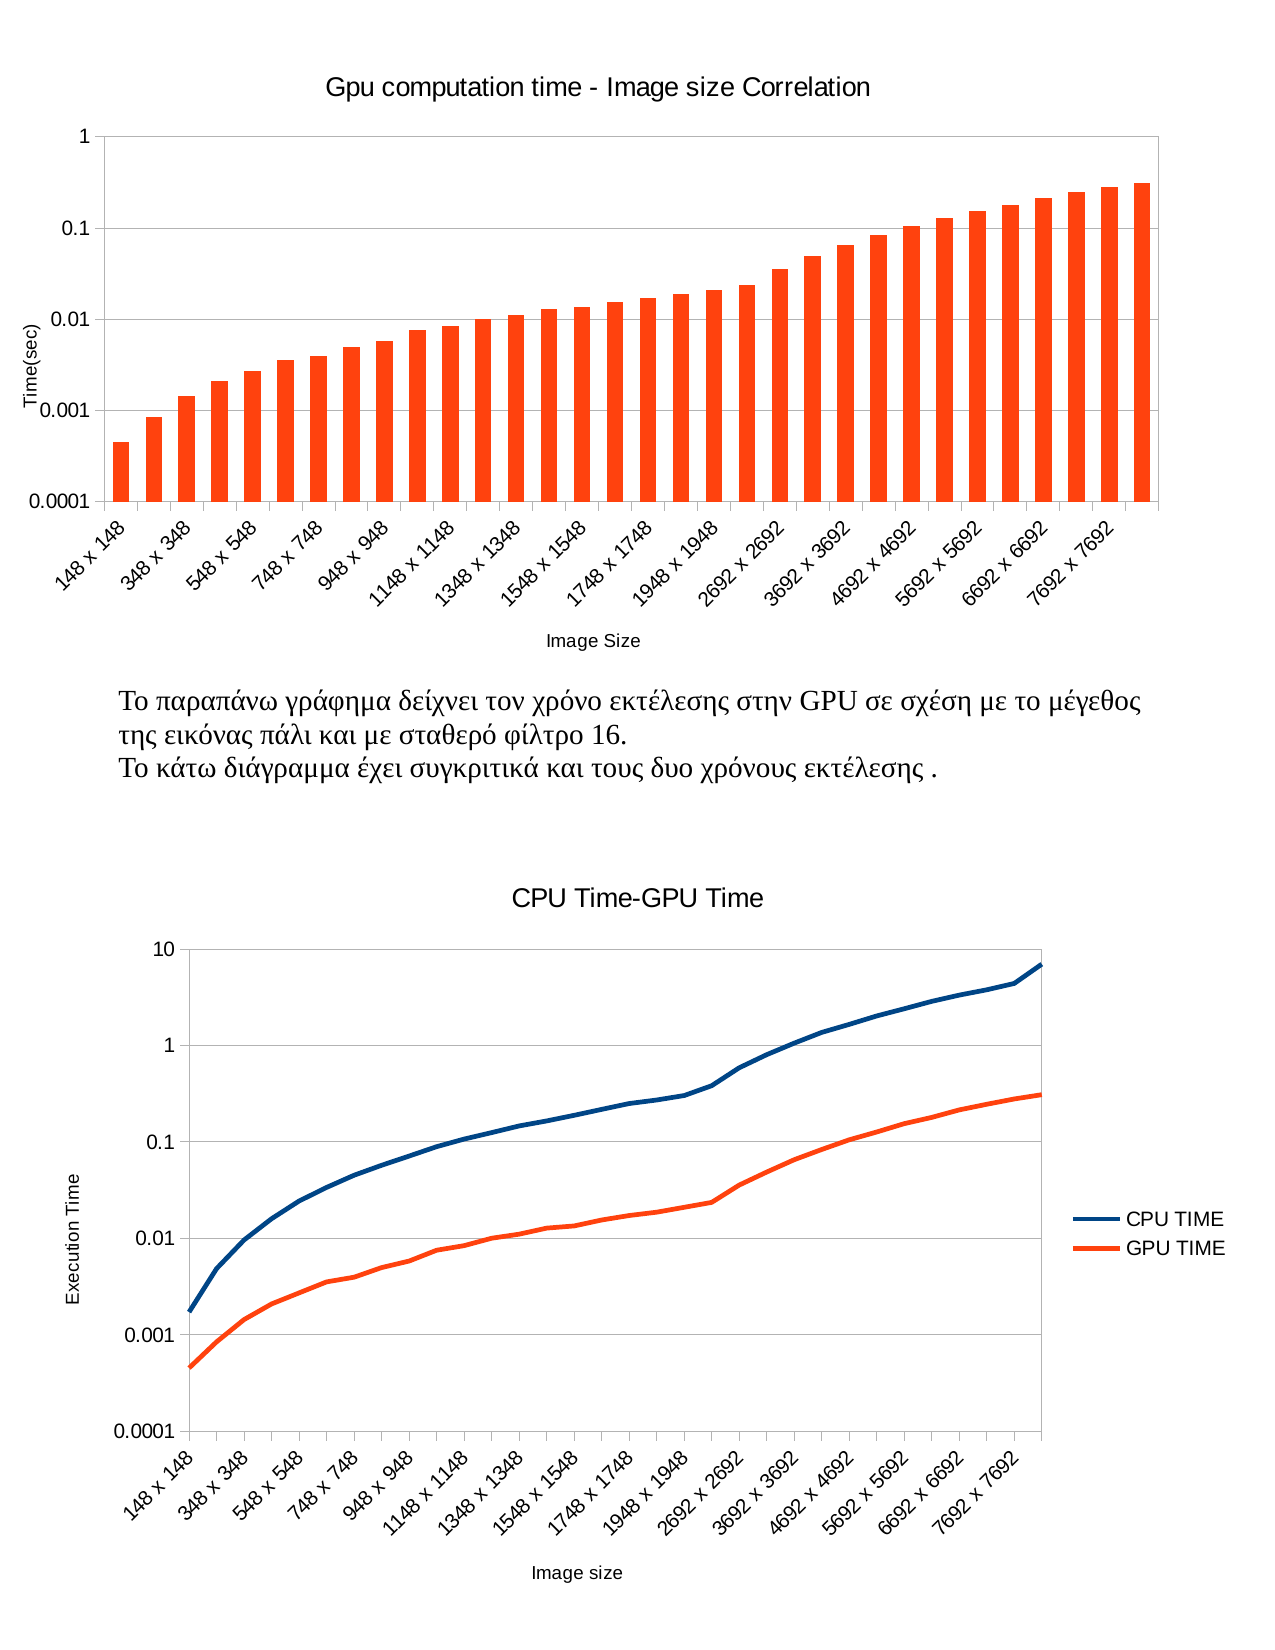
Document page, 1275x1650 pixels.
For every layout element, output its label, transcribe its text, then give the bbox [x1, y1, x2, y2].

text Το παραπάνω γράφημα δείχνει τον χρόνο εκτέλεσης στην GPU σε σχέση με το μέγεθος της εικόνας πάλι και με σταθερό φίλτρο 16. [118, 684, 1157, 751]
text To κάτω διάγραμμα έχει συγκριτικά και τους δυο χρόνους εκτέλεσης . [118, 751, 1157, 784]
